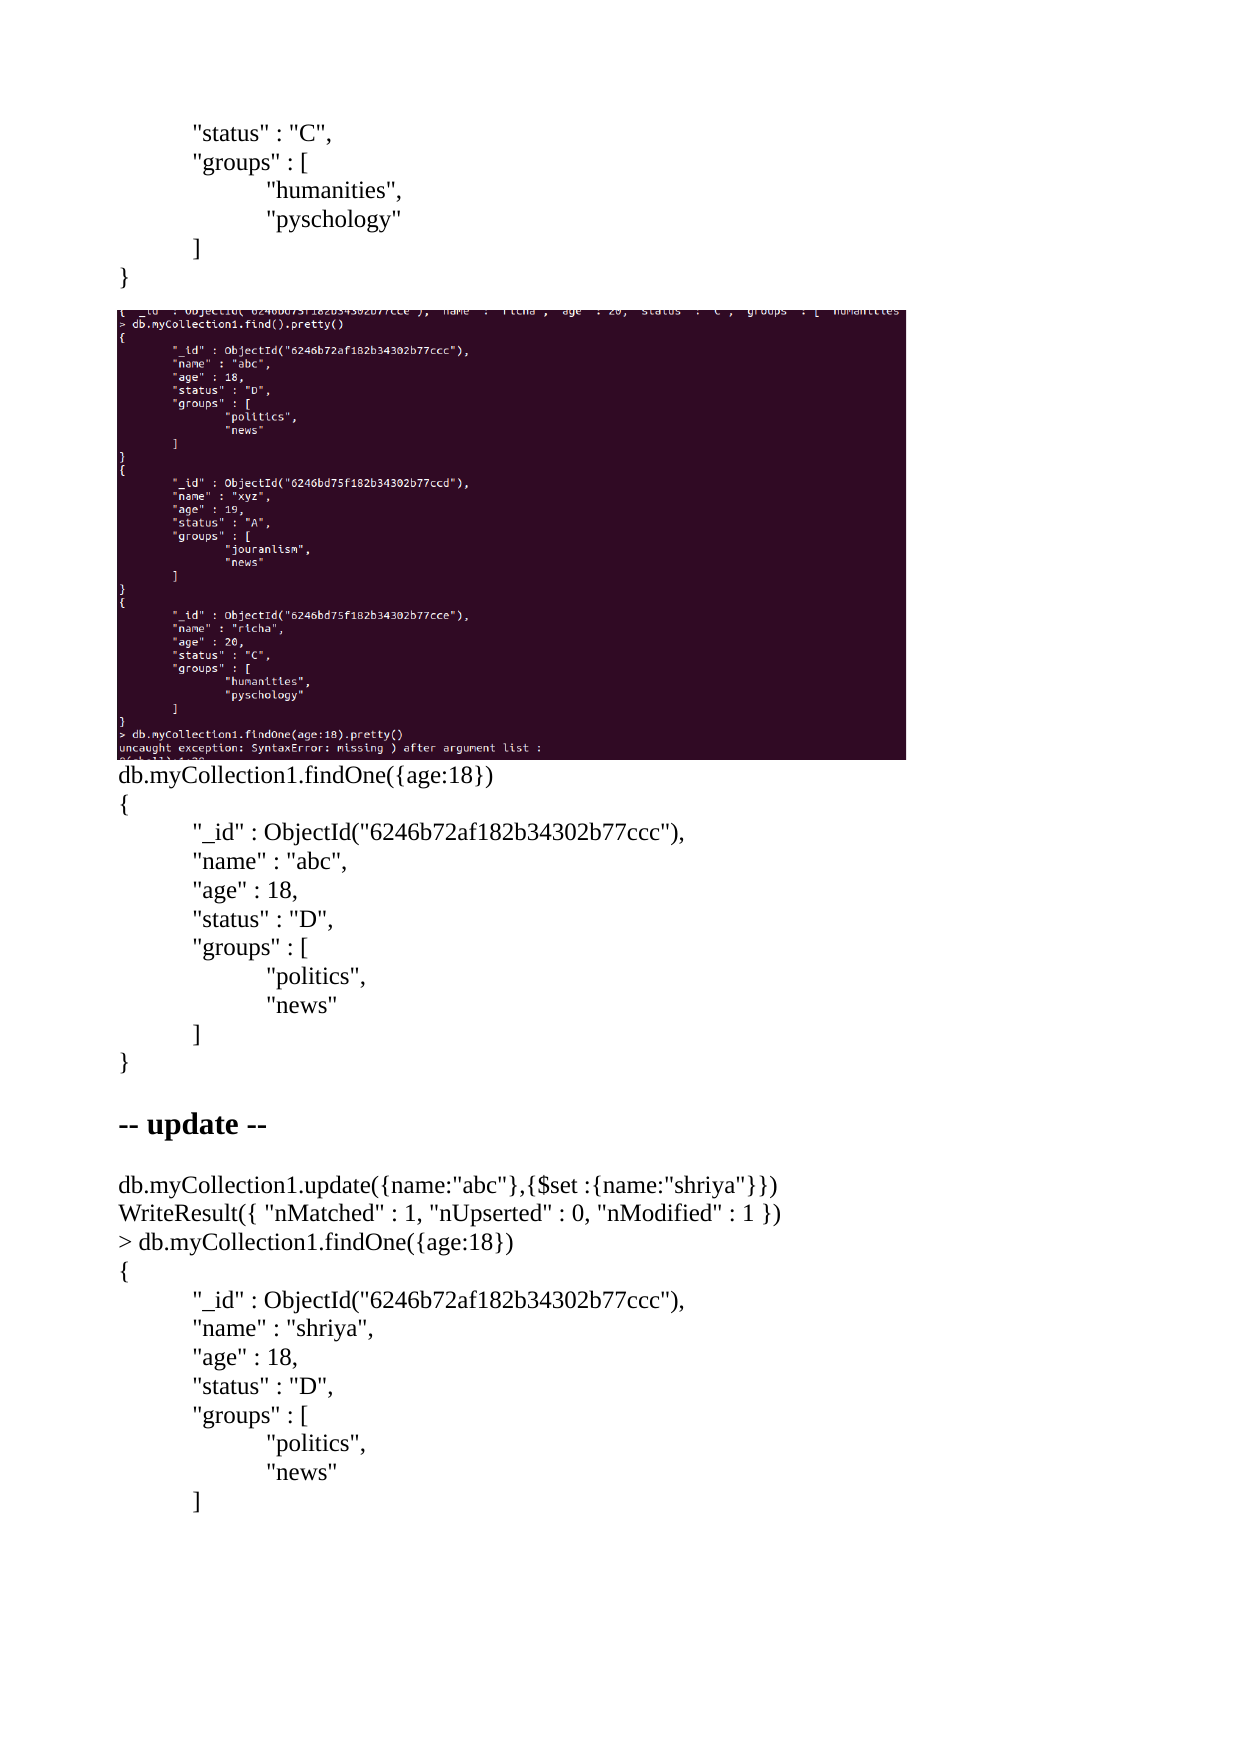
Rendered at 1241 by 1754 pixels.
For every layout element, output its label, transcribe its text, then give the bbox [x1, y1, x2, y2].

picture [117, 310, 907, 760]
text } [118, 1047, 1122, 1076]
text "pyschology" [118, 204, 1122, 233]
text "news" [118, 1457, 1122, 1486]
text -- update -- [118, 1105, 1122, 1141]
text "name" : "shriya", [118, 1313, 1122, 1342]
text WriteResult({ "nMatched" : 1, "nUpserted" : 0, "nModified" : 1 }) [118, 1198, 1122, 1227]
text "groups" : [ [118, 932, 1122, 961]
text db.myCollection1.update({name:"abc"},{$set :{name:"shriya"}}) [118, 1170, 1122, 1198]
text } [118, 262, 1122, 291]
text "_id" : ObjectId("6246b72af182b34302b77ccc"), [118, 1285, 1122, 1313]
text > db.myCollection1.findOne({age:18}) [118, 1227, 1122, 1256]
text { [118, 1256, 1122, 1285]
text "status" : "D", [118, 904, 1122, 932]
text db.myCollection1.findOne({age:18}) [118, 348, 1122, 789]
text { [118, 789, 1122, 817]
text "groups" : [ [118, 147, 1122, 176]
text "politics", [118, 1428, 1122, 1457]
text "status" : "C", [118, 118, 1122, 147]
text ] [118, 233, 1122, 262]
text "_id" : ObjectId("6246b72af182b34302b77ccc"), [118, 817, 1122, 846]
text "age" : 18, [118, 875, 1122, 904]
text "humanities", [118, 176, 1122, 204]
text "name" : "abc", [118, 846, 1122, 875]
text ] [118, 1486, 1122, 1515]
text ] [118, 1019, 1122, 1047]
text "news" [118, 990, 1122, 1019]
text "groups" : [ [118, 1400, 1122, 1428]
text "age" : 18, [118, 1342, 1122, 1371]
text "politics", [118, 961, 1122, 990]
text "status" : "D", [118, 1371, 1122, 1400]
